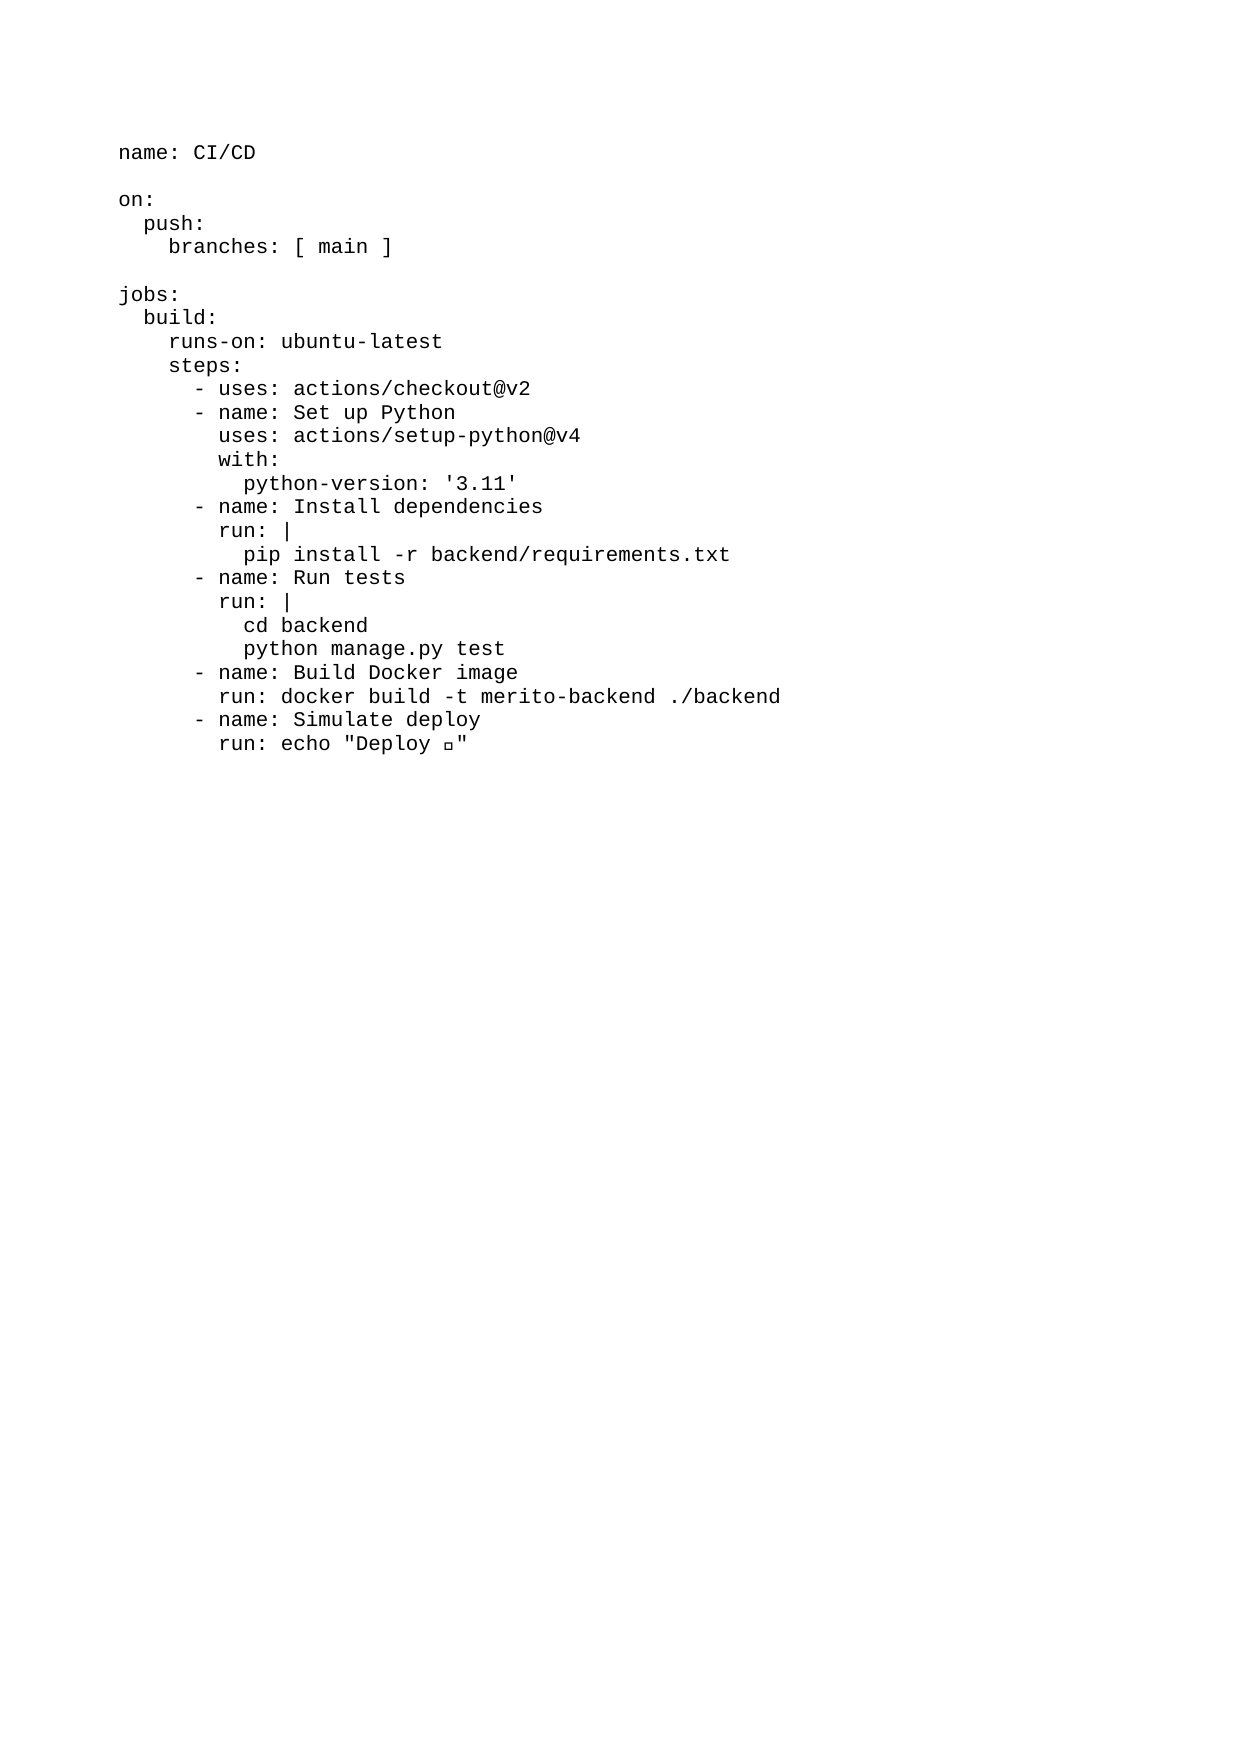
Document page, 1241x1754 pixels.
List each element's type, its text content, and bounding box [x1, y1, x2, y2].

text run: | [118, 591, 1122, 615]
text run: echo "Deploy 🎉" [118, 733, 1122, 757]
text - name: Install dependencies [118, 496, 1122, 520]
text uses: actions/setup-python@v4 [118, 426, 1122, 449]
text on: [118, 189, 1122, 213]
text - name: Run tests [118, 567, 1122, 591]
text run: docker build -t merito-backend ./backend [118, 686, 1122, 709]
text branches: [ main ] [118, 236, 1122, 260]
text - uses: actions/checkout@v2 [118, 378, 1122, 402]
text name: CI/CD [118, 142, 1122, 165]
text with: [118, 449, 1122, 473]
text jobs: [118, 284, 1122, 307]
text build: [118, 307, 1122, 331]
text runs-on: ubuntu-latest [118, 331, 1122, 354]
text run: | [118, 520, 1122, 544]
text steps: [118, 354, 1122, 378]
text - name: Simulate deploy [118, 709, 1122, 733]
text - name: Build Docker image [118, 662, 1122, 686]
text pip install -r backend/requirements.txt [118, 544, 1122, 567]
text - name: Set up Python [118, 402, 1122, 426]
text cd backend [118, 615, 1122, 638]
text push: [118, 213, 1122, 236]
text python-version: '3.11' [118, 473, 1122, 496]
text python manage.py test [118, 638, 1122, 662]
